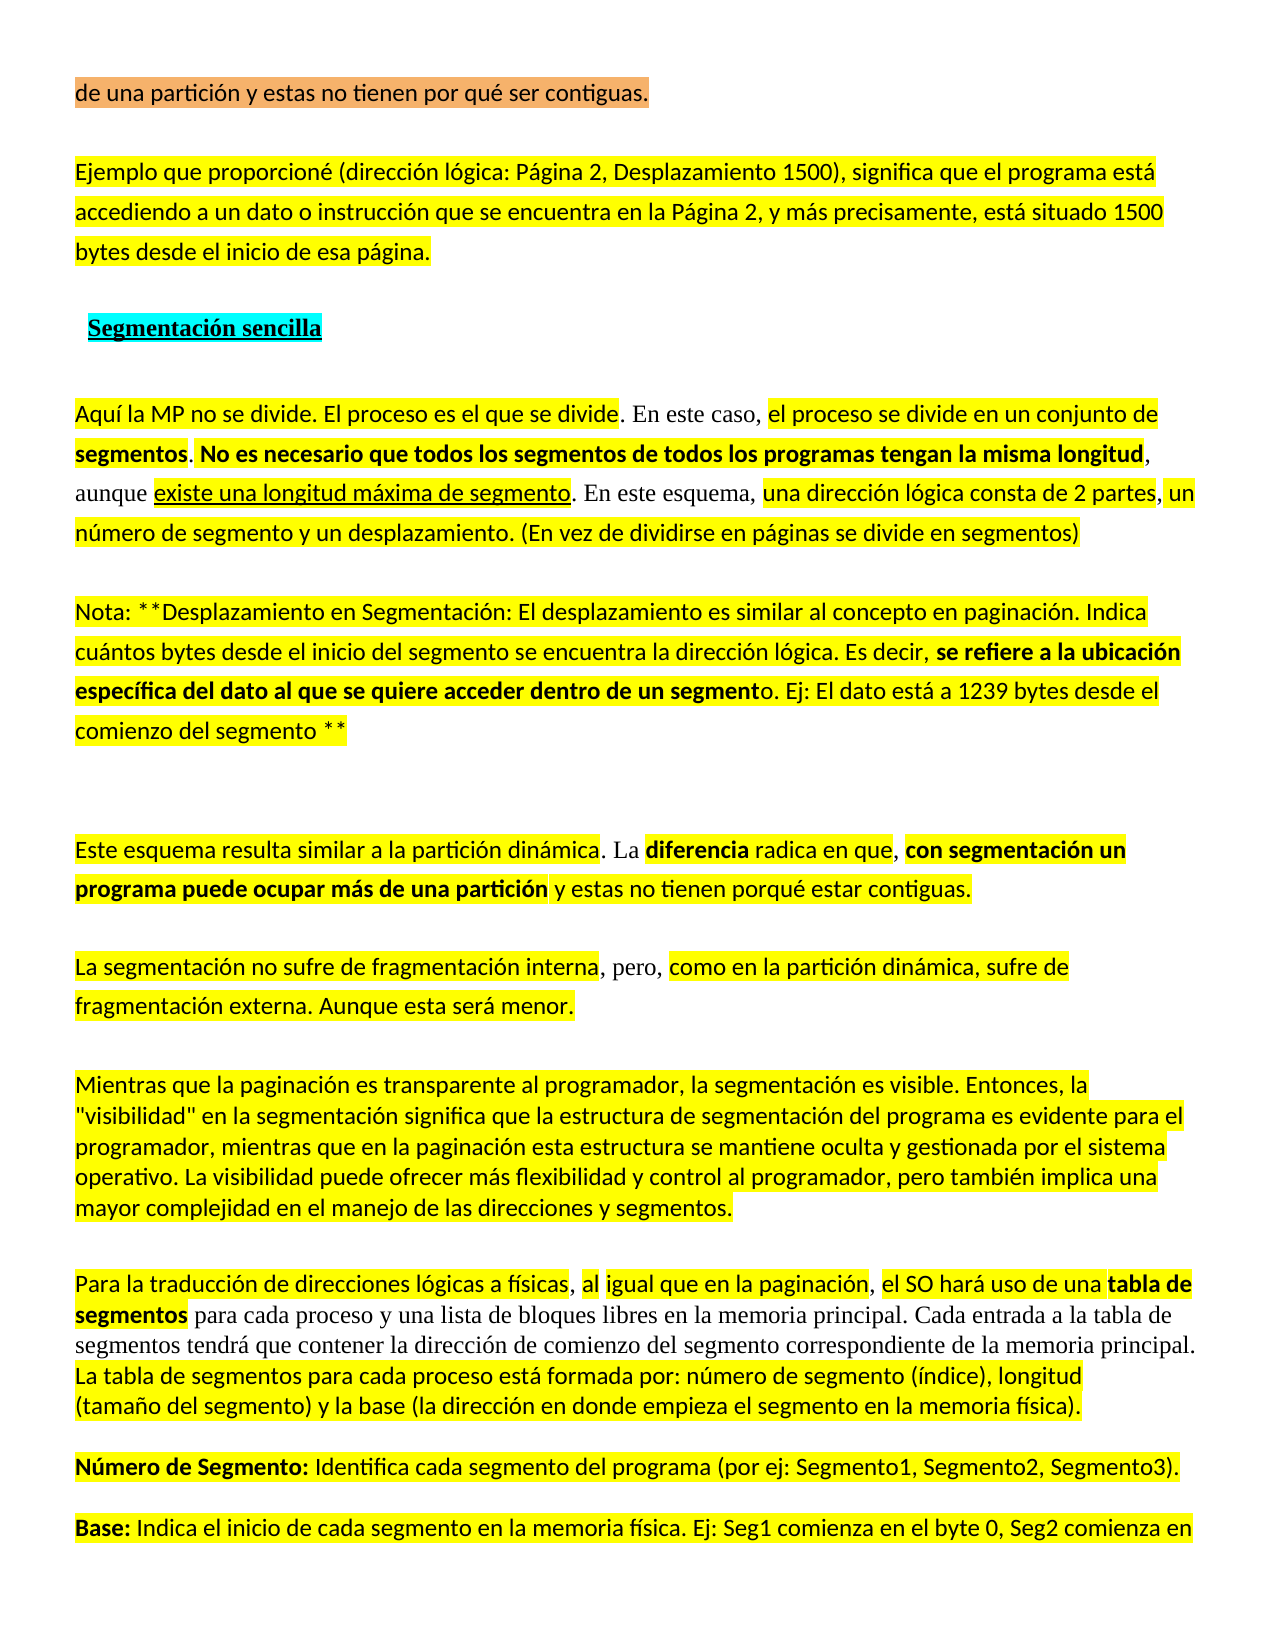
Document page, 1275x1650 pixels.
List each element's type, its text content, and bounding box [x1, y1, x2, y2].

text Aquí la MP no se divide. El proceso es el que se divide. En este caso, el proceso se divide en un conjunto de segmentos. No es necesario que todos los segmentos de todos los programas tengan la misma longitud, aunque existe una longitud máxima de segmento. En este esquema, una dirección lógica consta de 2 partes, un número de segmento y un desplazamiento. (En vez de dividirse en páginas se divide en segmentos) [75, 398, 1200, 547]
text Número de Segmento: Identifica cada segmento del programa (por ej: Segmento1, Segmento2, Segmento3). [75, 1452, 1212, 1482]
text Para la traducción de direcciones lógicas a físicas, al igual que en la paginación, el SO hará uso de una tabla de segmentos para cada proceso y una lista de bloques libres en la memoria principal. Cada entrada a la tabla de segmentos tendrá que contener la dirección de comienzo del segmento correspondiente de la memoria principal. La tabla de segmentos para cada proceso está formada por: número de segmento (índice), longitud [75, 1268, 1212, 1391]
text Mientras que la paginación es transparente al programador, la segmentación es visible. Entonces, la "visibilidad" en la segmentación significa que la estructura de segmentación del programa es evidente para el programador, mientras que en la paginación esta estructura se mantiene oculta y gestionada por el sistema operativo. La visibilidad puede ofrecer más flexibilidad y control al programador, pero también implica una mayor complejidad en el manejo de las direcciones y segmentos. [75, 1069, 1212, 1222]
text (tamaño del segmento) y la base (la dirección en donde empieza el segmento en la memoria física). [75, 1391, 1212, 1421]
text La segmentación no sufre de fragmentación interna, pero, como en la partición dinámica, sufre de fragmentación externa. Aunque esta será menor. [75, 951, 1190, 1021]
subtitle Segmentación sencilla [75, 313, 1212, 342]
text Nota: **Desplazamiento en Segmentación: El desplazamiento es similar al concepto en paginación. Indica cuántos bytes desde el inicio del segmento se encuentra la dirección lógica. Es decir, se refiere a la ubicación específica del dato al que se quiere acceder dentro de un segmento. Ej: El dato está a 1239 bytes desde el comienzo del segmento ** [75, 596, 1190, 746]
text Este esquema resulta similar a la partición dinámica. La diferencia radica en que, con segmentación un programa puede ocupar más de una partición y estas no tienen porqué estar contiguas. [75, 834, 1190, 904]
text de una partición y estas no tienen por qué ser contiguas. [75, 77, 1190, 108]
text Ejemplo que proporcioné (dirección lógica: Página 2, Desplazamiento 1500), significa que el programa está accediendo a un dato o instrucción que se encuentra en la Página 2, y más precisamente, está situado 1500 bytes desde el inicio de esa página. [75, 156, 1190, 266]
text Base: Indica el inicio de cada segmento en la memoria física. Ej: Seg1 comienza en el byte 0, Seg2 comienza en [75, 1513, 1212, 1543]
